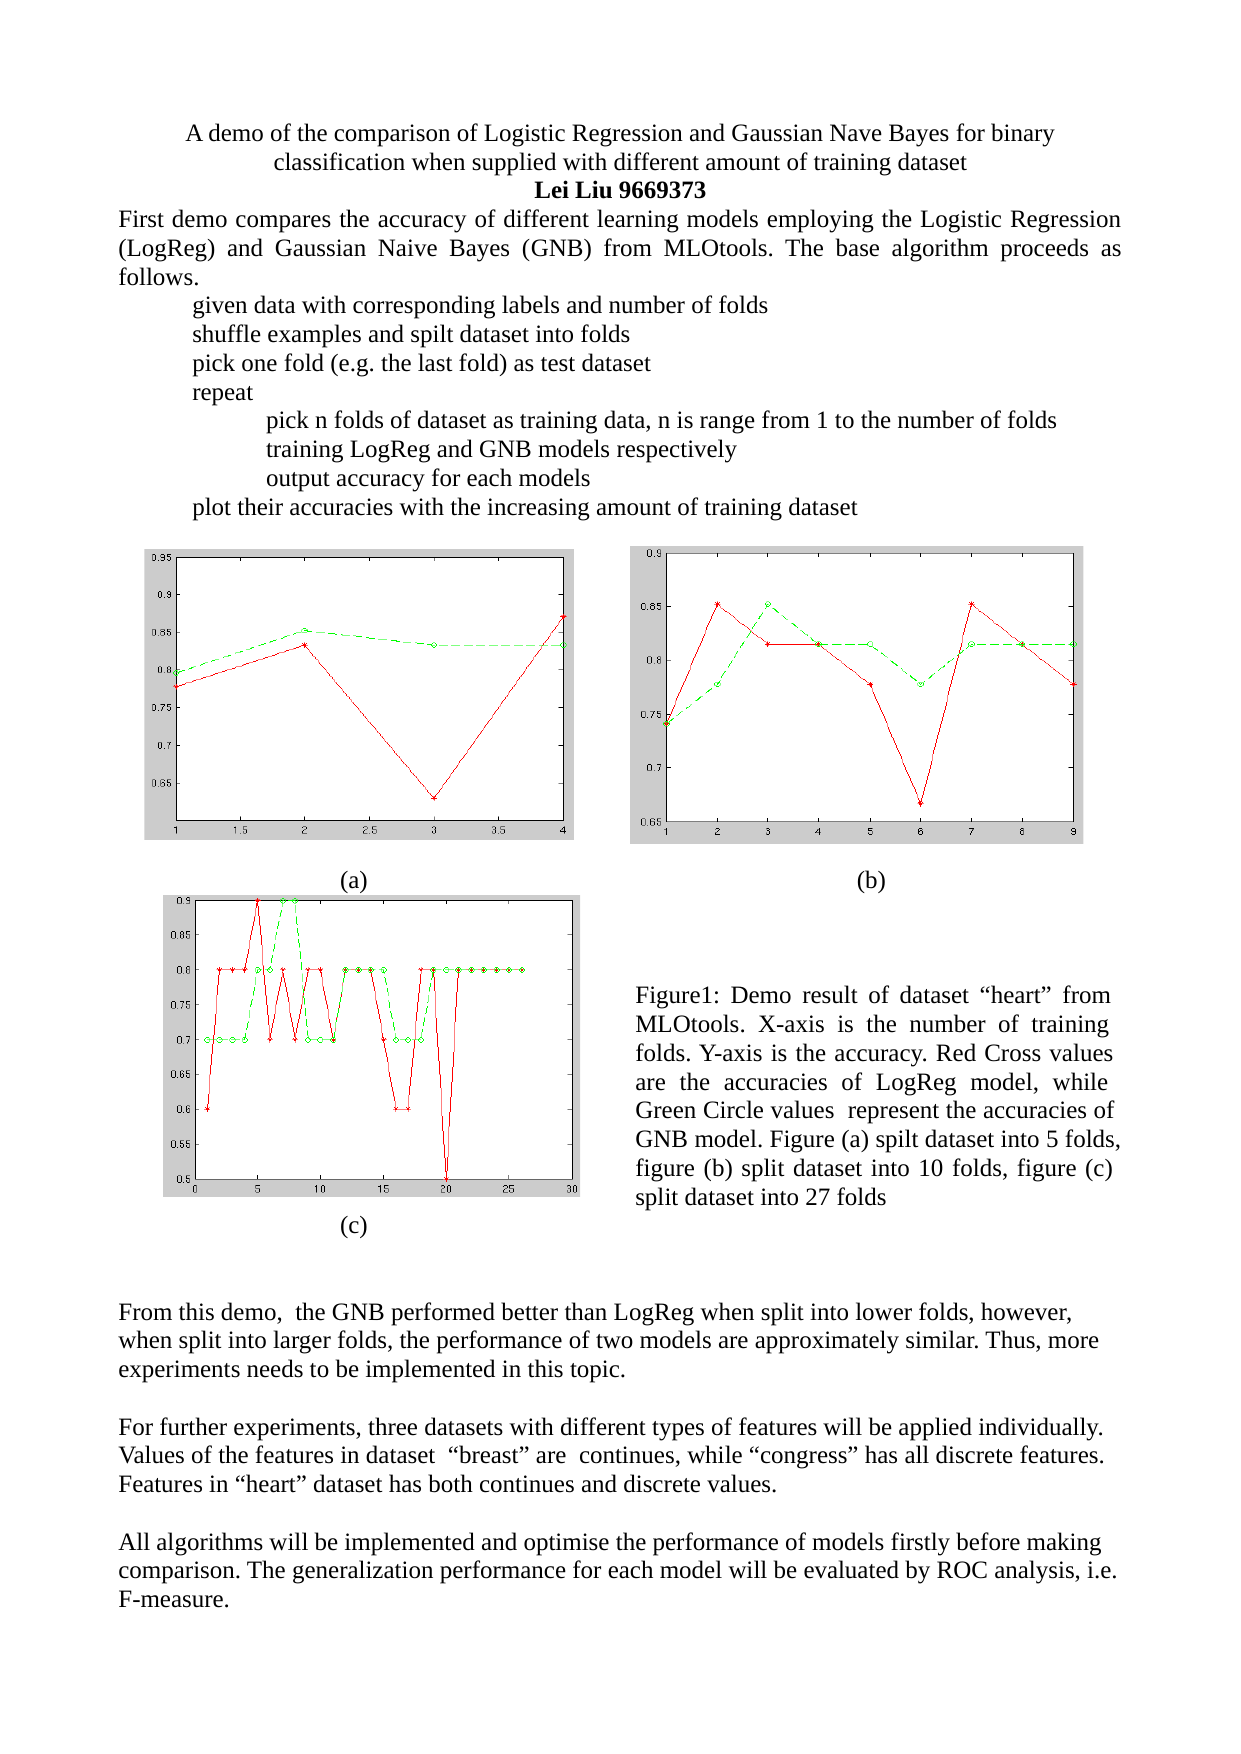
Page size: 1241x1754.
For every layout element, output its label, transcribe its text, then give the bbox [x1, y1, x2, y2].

text output accuracy for each models [118, 463, 1122, 492]
text repeat [118, 377, 1122, 406]
picture [144, 549, 574, 840]
text A demo of the comparison of Logistic Regression and Gaussian Nave Bayes for binary classification when supplied with different amount of training dataset [118, 118, 1122, 176]
text (a) (b) [118, 808, 1122, 894]
text All algorithms will be implemented and optimise the performance of models firstly before making comparison. The generalization performance for each model will be evaluated by ROC analysis, i.e. F-measure. [118, 1527, 1122, 1613]
picture [630, 546, 1084, 844]
text training LogReg and GNB models respectively [118, 434, 1122, 463]
text From this demo, the GNB performed better than LogReg when split into lower folds, however, when split into larger folds, the performance of two models are approximately similar. Thus, more experiments needs to be implemented in this topic. [118, 1297, 1122, 1383]
text plot their accuracies with the increasing amount of training dataset [118, 492, 1122, 521]
text pick n folds of dataset as training data, n is range from 1 to the number of folds [118, 406, 1122, 434]
text Figure1: Demo result of dataset “heart” from MLOtools. X-axis is the number of training folds. Y-axis is the accuracy. Red Cross values are the accuracies of LogReg model, while Green Circle values represent the accuracies of GNB model. Figure (a) spilt dataset into 5 folds, figure (b) split dataset into 10 folds, figure (c) split dataset into 27 folds [118, 981, 1122, 1211]
picture [163, 895, 581, 1197]
text shuffle examples and spilt dataset into folds [118, 319, 1122, 348]
text given data with corresponding labels and number of folds [118, 291, 1122, 319]
text First demo compares the accuracy of different learning models employing the Logistic Regression (LogReg) and Gaussian Naive Bayes (GNB) from MLOtools. The base algorithm proceeds as follows. [118, 204, 1122, 291]
text For further experiments, three datasets with different types of features will be applied individually. Values of the features in dataset “breast” are continues, while “congress” has all discrete features. Features in “heart” dataset has both continues and discrete values. [118, 1412, 1122, 1498]
text pick one fold (e.g. the last fold) as test dataset [118, 348, 1122, 377]
text Lei Liu 9669373 [118, 176, 1122, 204]
text (c) [118, 1211, 1122, 1239]
